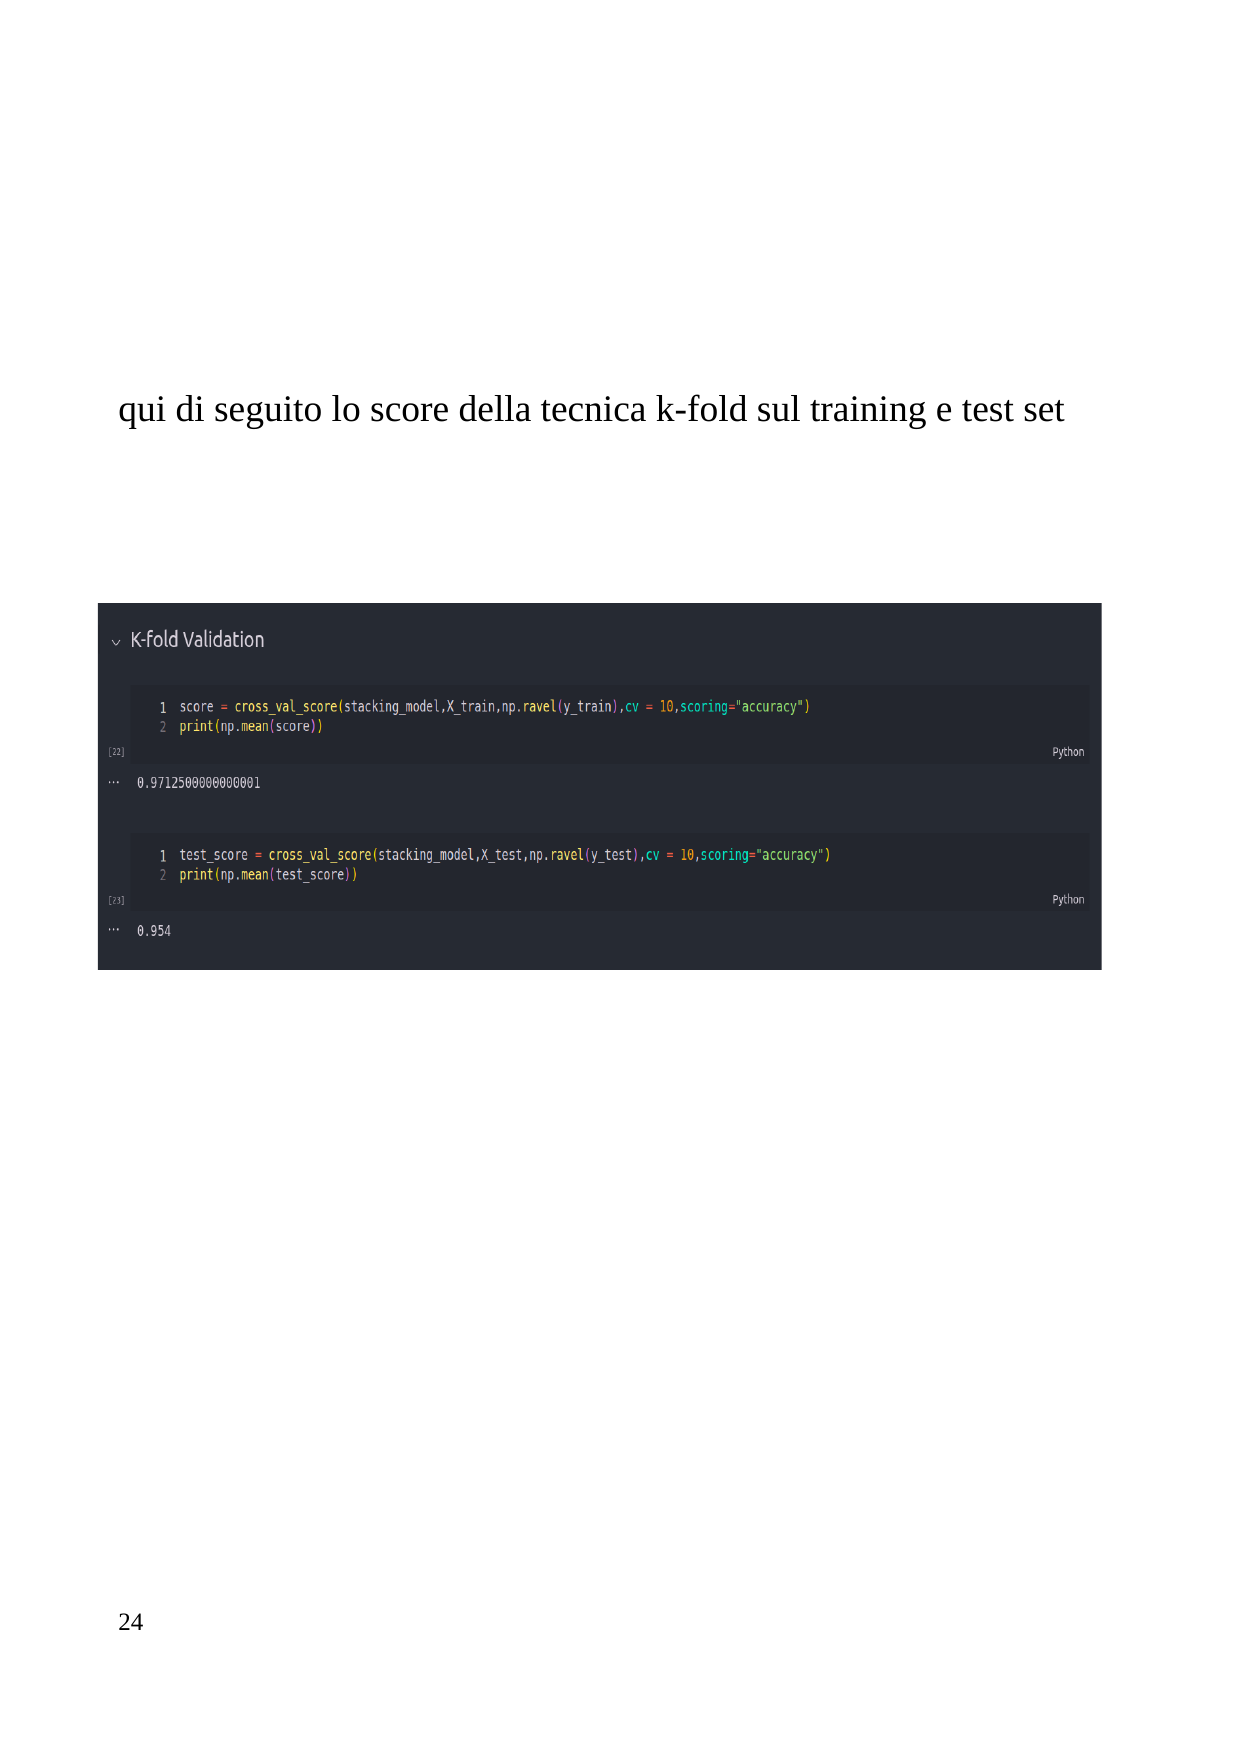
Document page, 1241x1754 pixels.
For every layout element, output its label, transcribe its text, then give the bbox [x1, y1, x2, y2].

picture [97, 603, 1102, 970]
text qui di seguito lo score della tecnica k-fold sul training e test set [118, 386, 1122, 429]
